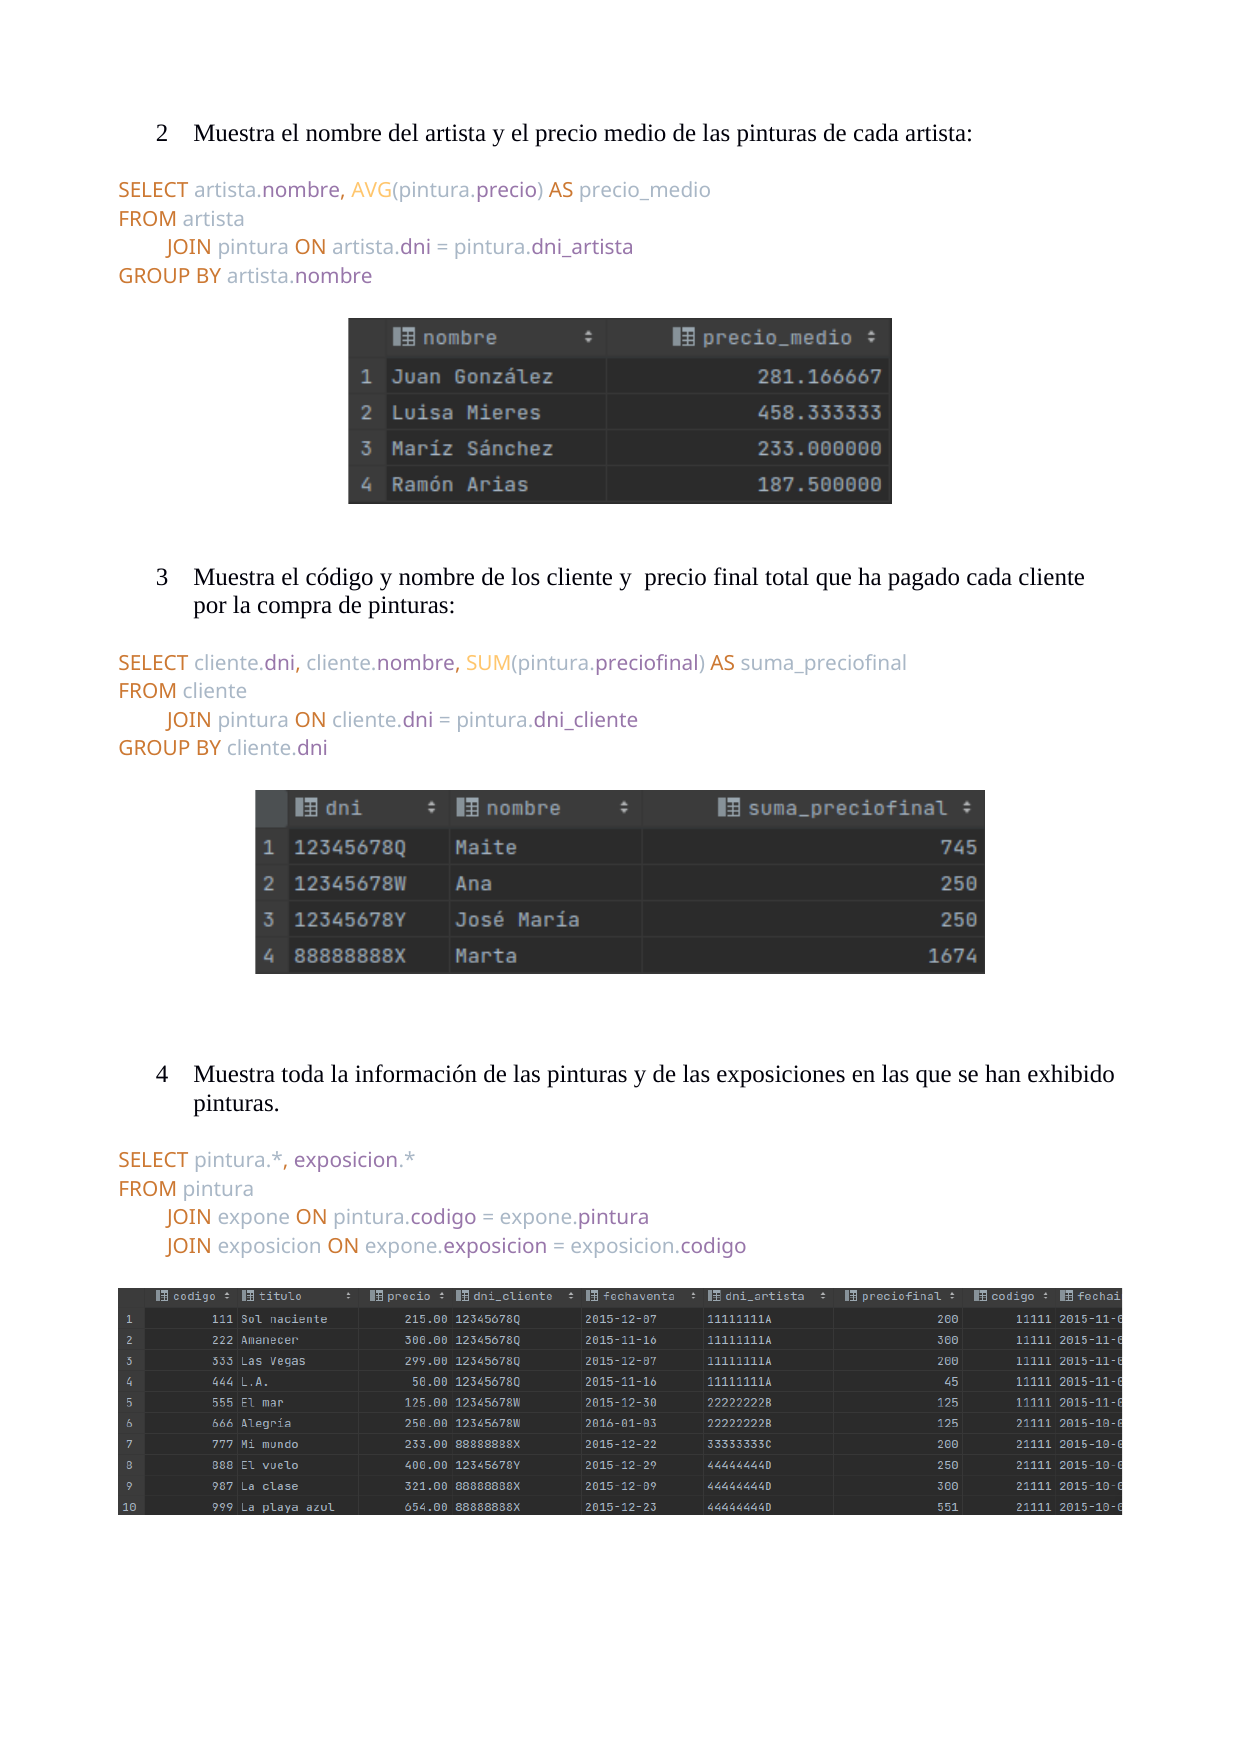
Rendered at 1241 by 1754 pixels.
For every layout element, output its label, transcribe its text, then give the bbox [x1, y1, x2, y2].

picture [255, 790, 985, 974]
text SELECT pintura.*, exposicion.* FROM pintura JOIN expone ON pintura.codigo = expone.pintura JOIN exposicion ON expone.exposicion = exposicion.codigo [118, 1146, 1122, 1259]
list Muestra toda la información de las pinturas y de las exposiciones en las que se han exhibido pinturas. [156, 1059, 1122, 1117]
list Muestra el código y nombre de los cliente y precio final total que ha pagado cada cliente por la compra de pinturas: [156, 562, 1122, 619]
text SELECT artista.nombre, AVG(pintura.precio) AS precio_medio FROM artista JOIN pintura ON artista.dni = pintura.dni_artista GROUP BY artista.nombre [118, 176, 1122, 289]
text SELECT cliente.dni, cliente.nombre, SUM(pintura.preciofinal) AS suma_preciofinal FROM cliente JOIN pintura ON cliente.dni = pintura.dni_cliente GROUP BY cliente.dni [118, 648, 1122, 762]
picture [118, 1288, 1123, 1515]
list Muestra el nombre del artista y el precio medio de las pinturas de cada artista: [156, 118, 1122, 147]
picture [348, 318, 892, 504]
